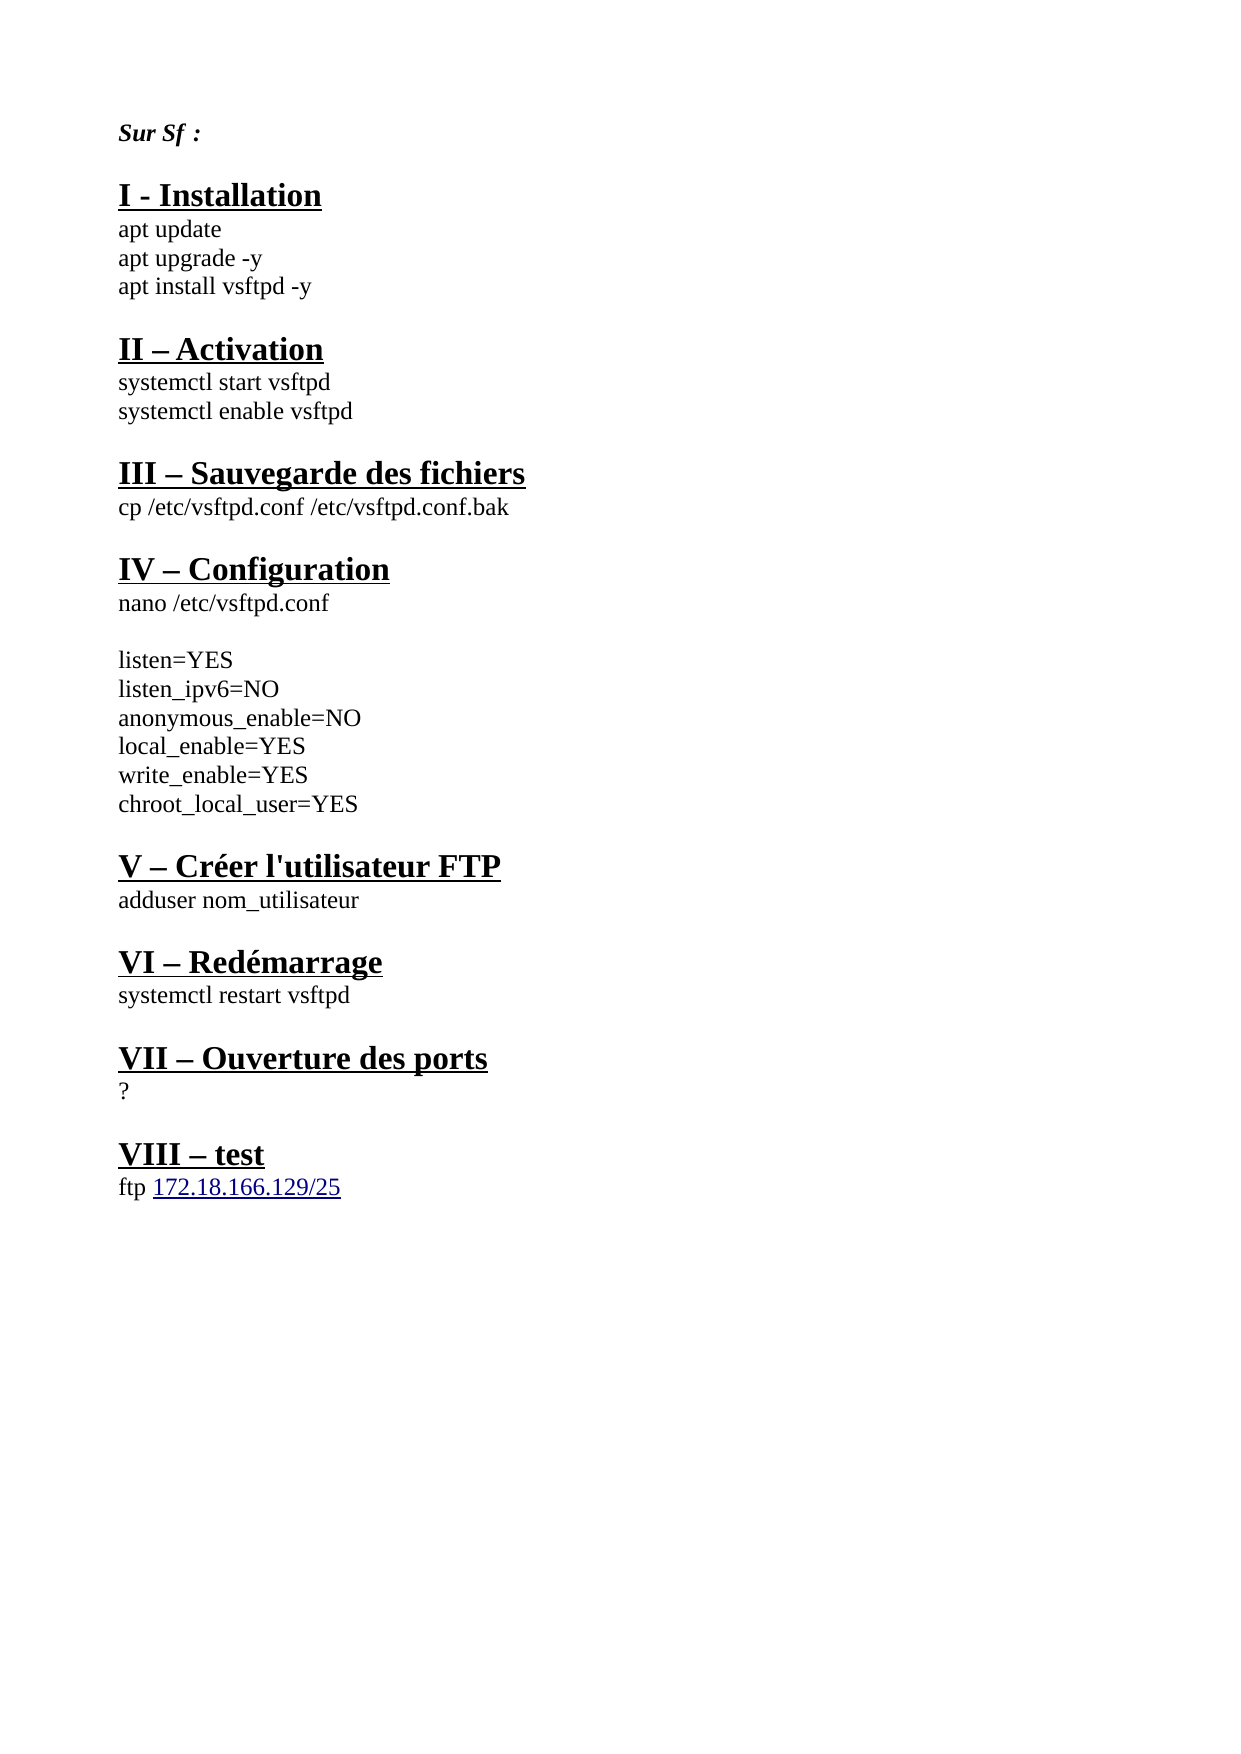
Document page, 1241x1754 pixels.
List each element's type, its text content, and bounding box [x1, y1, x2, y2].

text systemctl enable vsftpd [118, 396, 1122, 425]
text listen=YES [118, 645, 1122, 674]
text IV – Configuration [118, 549, 1122, 588]
text apt install vsftpd -y [118, 271, 1122, 300]
text I - Installation [118, 176, 1122, 214]
text systemctl start vsftpd [118, 367, 1122, 396]
text systemctl restart vsftpd [118, 981, 1122, 1009]
text apt upgrade -y [118, 243, 1122, 271]
text adduser nom_utilisateur [118, 885, 1122, 913]
text chroot_local_user=YES [118, 789, 1122, 818]
text III – Sauvegarde des fichiers [118, 453, 1122, 492]
text cp /etc/vsftpd.conf /etc/vsftpd.conf.bak [118, 492, 1122, 521]
text II – Activation [118, 329, 1122, 367]
text Sur Sf : [118, 118, 1122, 147]
text VI – Redémarrage [118, 942, 1122, 981]
text V – Créer l'utilisateur FTP [118, 846, 1122, 885]
text apt update [118, 214, 1122, 243]
text anonymous_enable=NO [118, 703, 1122, 731]
text ftp 172.18.166.129/25 [118, 1172, 1122, 1201]
text local_enable=YES [118, 731, 1122, 760]
text nano /etc/vsftpd.conf [118, 588, 1122, 616]
text VII – Ouverture des ports [118, 1038, 1122, 1076]
text VIII – test [118, 1134, 1122, 1172]
text ? [118, 1076, 1122, 1105]
text listen_ipv6=NO [118, 674, 1122, 703]
text write_enable=YES [118, 760, 1122, 789]
